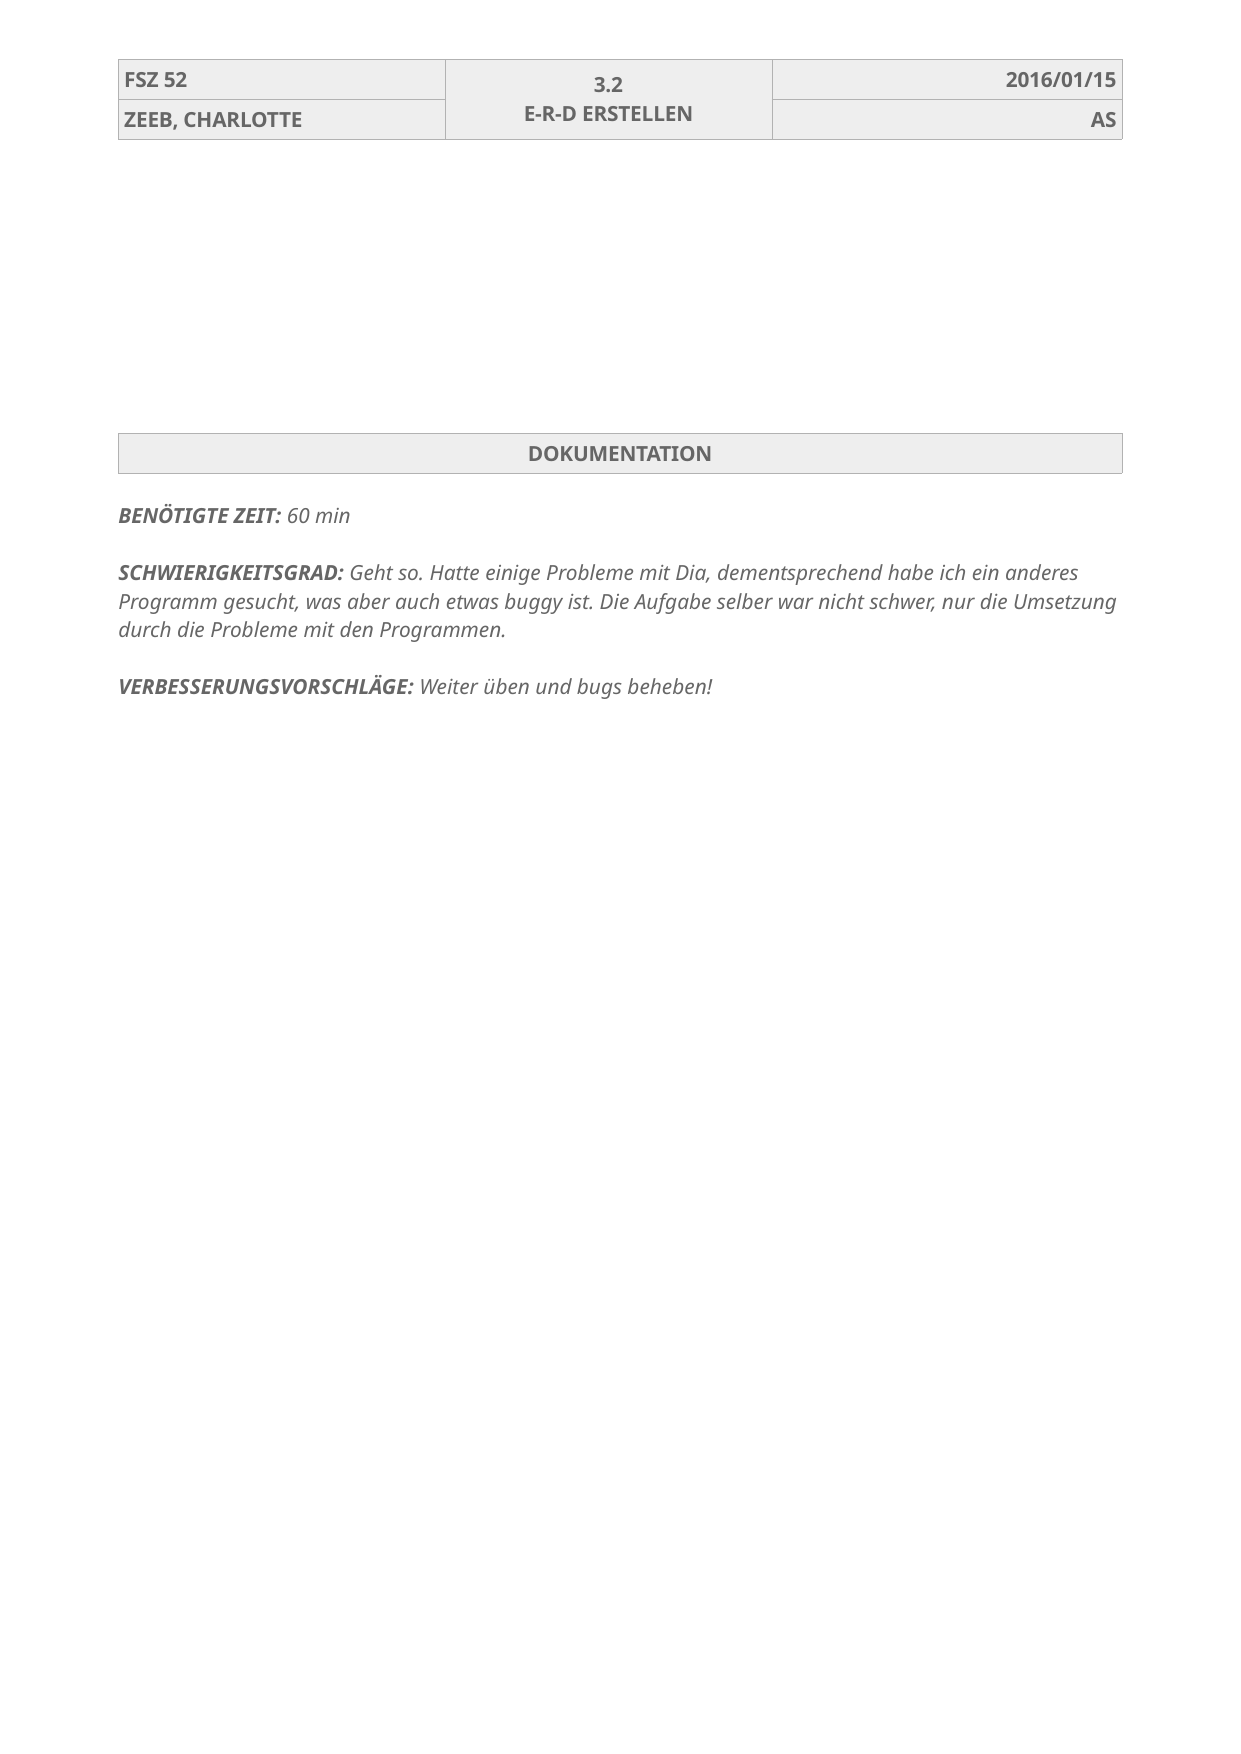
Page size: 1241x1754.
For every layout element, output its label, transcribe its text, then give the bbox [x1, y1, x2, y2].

table_header DOKUMENTATION [119, 434, 1122, 473]
text BENÖTIGTE ZEIT: 60 min [118, 502, 1122, 530]
text SCHWIERIGKEITSGRAD: Geht so. Hatte einige Probleme mit Dia, dementsprechend habe ich ein anderes Programm gesucht, was aber auch etwas buggy ist. Die Aufgabe selber war nicht schwer, nur die Umsetzung durch die Probleme mit den Programmen. [118, 558, 1122, 644]
text VERBESSERUNGSVORSCHLÄGE: Weiter üben und bugs beheben! [118, 672, 1122, 701]
